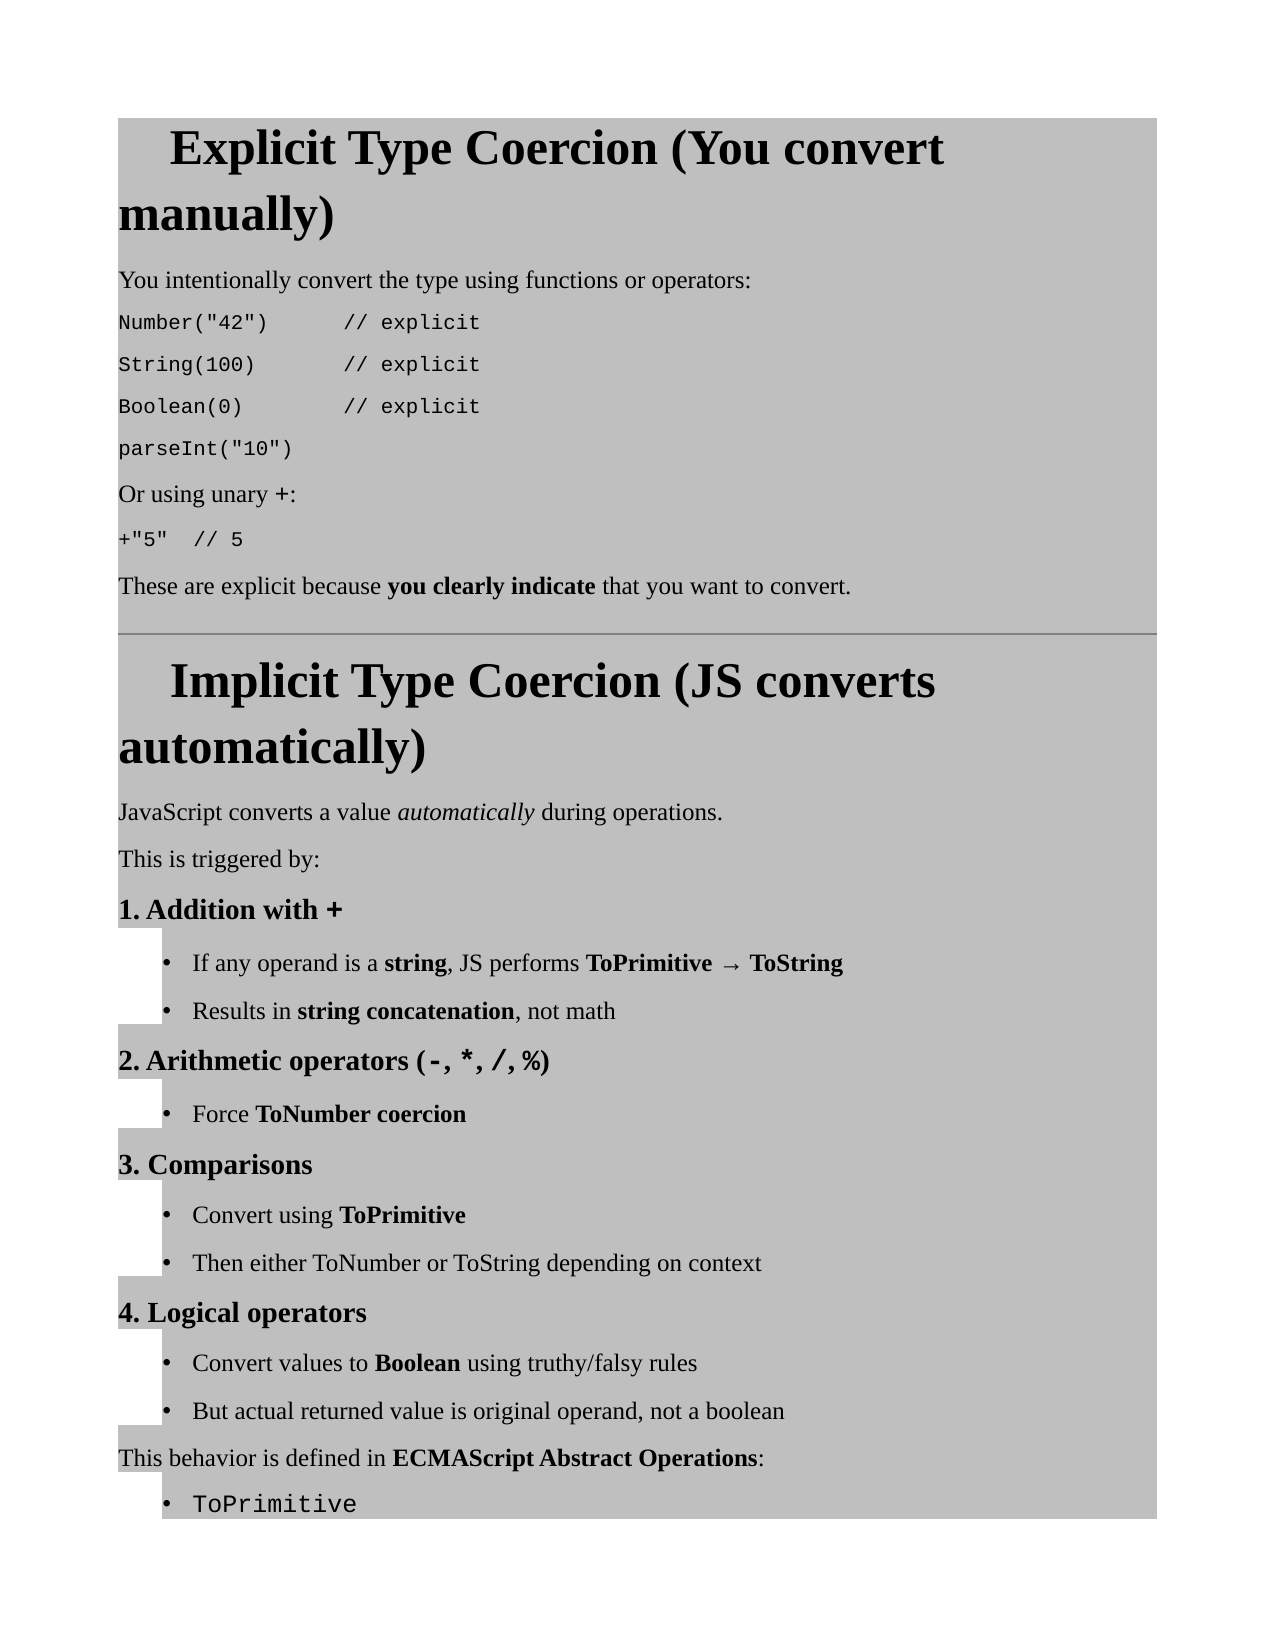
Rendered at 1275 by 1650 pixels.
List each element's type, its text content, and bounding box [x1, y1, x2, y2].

text Or using unary +: [118, 479, 1157, 510]
text This behavior is defined in ECMAScript Abstract Operations: [118, 1443, 1157, 1472]
subtitle 4. Logical operators [118, 1295, 1157, 1329]
list If any operand is a string, JS performs ToPrimitive → ToString [162, 948, 1157, 977]
text Number("42") // explicit [118, 312, 1157, 336]
list ToPrimitive [162, 1491, 1157, 1519]
subtitle 2. Arithmetic operators (-, *, /, %) [118, 1043, 1157, 1079]
subtitle ✅ Implicit Type Coercion (JS converts automatically) [118, 650, 1157, 774]
subtitle 1. Addition with + [118, 892, 1157, 928]
list Results in string concatenation, not math [162, 996, 1157, 1024]
text +"5" // 5 [118, 529, 1157, 553]
text String(100) // explicit [118, 354, 1157, 378]
text These are explicit because you clearly indicate that you want to convert. [118, 571, 1157, 600]
list Convert values to Boolean using truthy/falsy rules [162, 1348, 1157, 1377]
text JavaScript converts a value automatically during operations. [118, 797, 1157, 826]
text parseInt("10") [118, 438, 1157, 461]
text This is triggered by: [118, 844, 1157, 873]
list Force ToNumber coercion [162, 1099, 1157, 1128]
list Then either ToNumber or ToString depending on context [162, 1248, 1157, 1276]
list Convert using ToPrimitive [162, 1200, 1157, 1229]
text Boolean(0) // explicit [118, 396, 1157, 419]
subtitle ✅ Explicit Type Coercion (You convert manually) [118, 118, 1157, 242]
text You intentionally convert the type using functions or operators: [118, 265, 1157, 293]
list But actual returned value is original operand, not a boolean [162, 1396, 1157, 1425]
subtitle 3. Comparisons [118, 1147, 1157, 1180]
